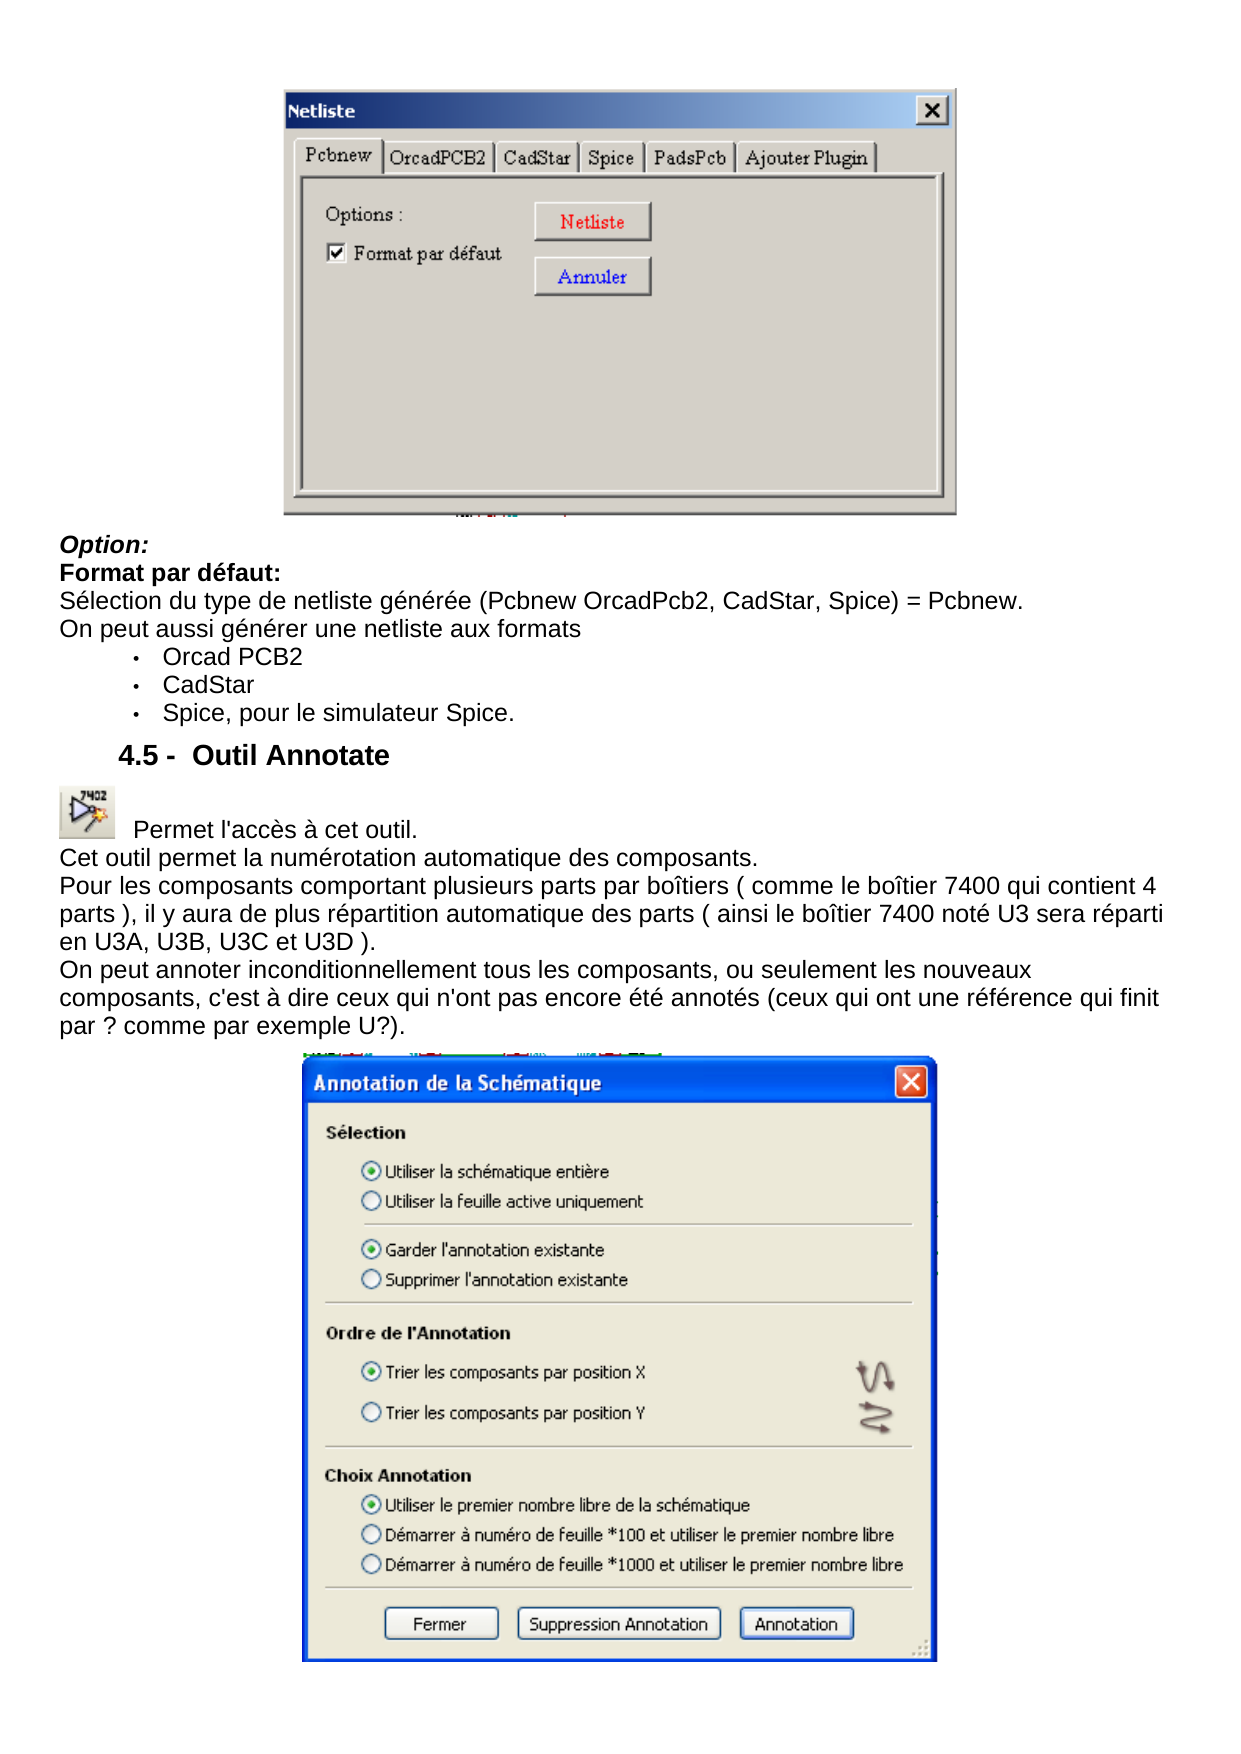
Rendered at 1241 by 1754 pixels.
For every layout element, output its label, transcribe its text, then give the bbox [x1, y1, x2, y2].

text Option: [59, 531, 1181, 559]
picture [59, 783, 116, 839]
text Pour les composants comportant plusieurs parts par boîtiers ( comme le boîtier 7400 qui contient 4 parts ), il y aura de plus répartition automatique des parts ( ainsi le boîtier 7400 noté U3 sera réparti en U3A, U3B, U3C et U3D ). [59, 872, 1181, 956]
text Cet outil permet la numérotation automatique des composants. [59, 844, 1181, 872]
text Permet l'accès à cet outil. [59, 783, 1181, 844]
text On peut aussi générer une netliste aux formats [59, 615, 1181, 643]
subtitle Outil Annotate [118, 739, 1181, 772]
picture [302, 1053, 939, 1662]
text Sélection du type de netliste générée (Pcbnew OrcadPcb2, CadStar, Spice) = Pcbnew. [59, 587, 1181, 615]
text On peut annoter inconditionnellement tous les composants, ou seulement les nouveaux composants, c'est à dire ceux qui n'ont pas encore été annotés (ceux qui ont une référence qui finit par ? comme par exemple U?). [59, 956, 1181, 1040]
list Spice, pour le simulateur Spice. [133, 699, 1181, 727]
text Format par défaut: [59, 559, 1181, 587]
picture [283, 88, 957, 517]
list CadStar [133, 671, 1181, 699]
list Orcad PCB2 [133, 643, 1181, 671]
